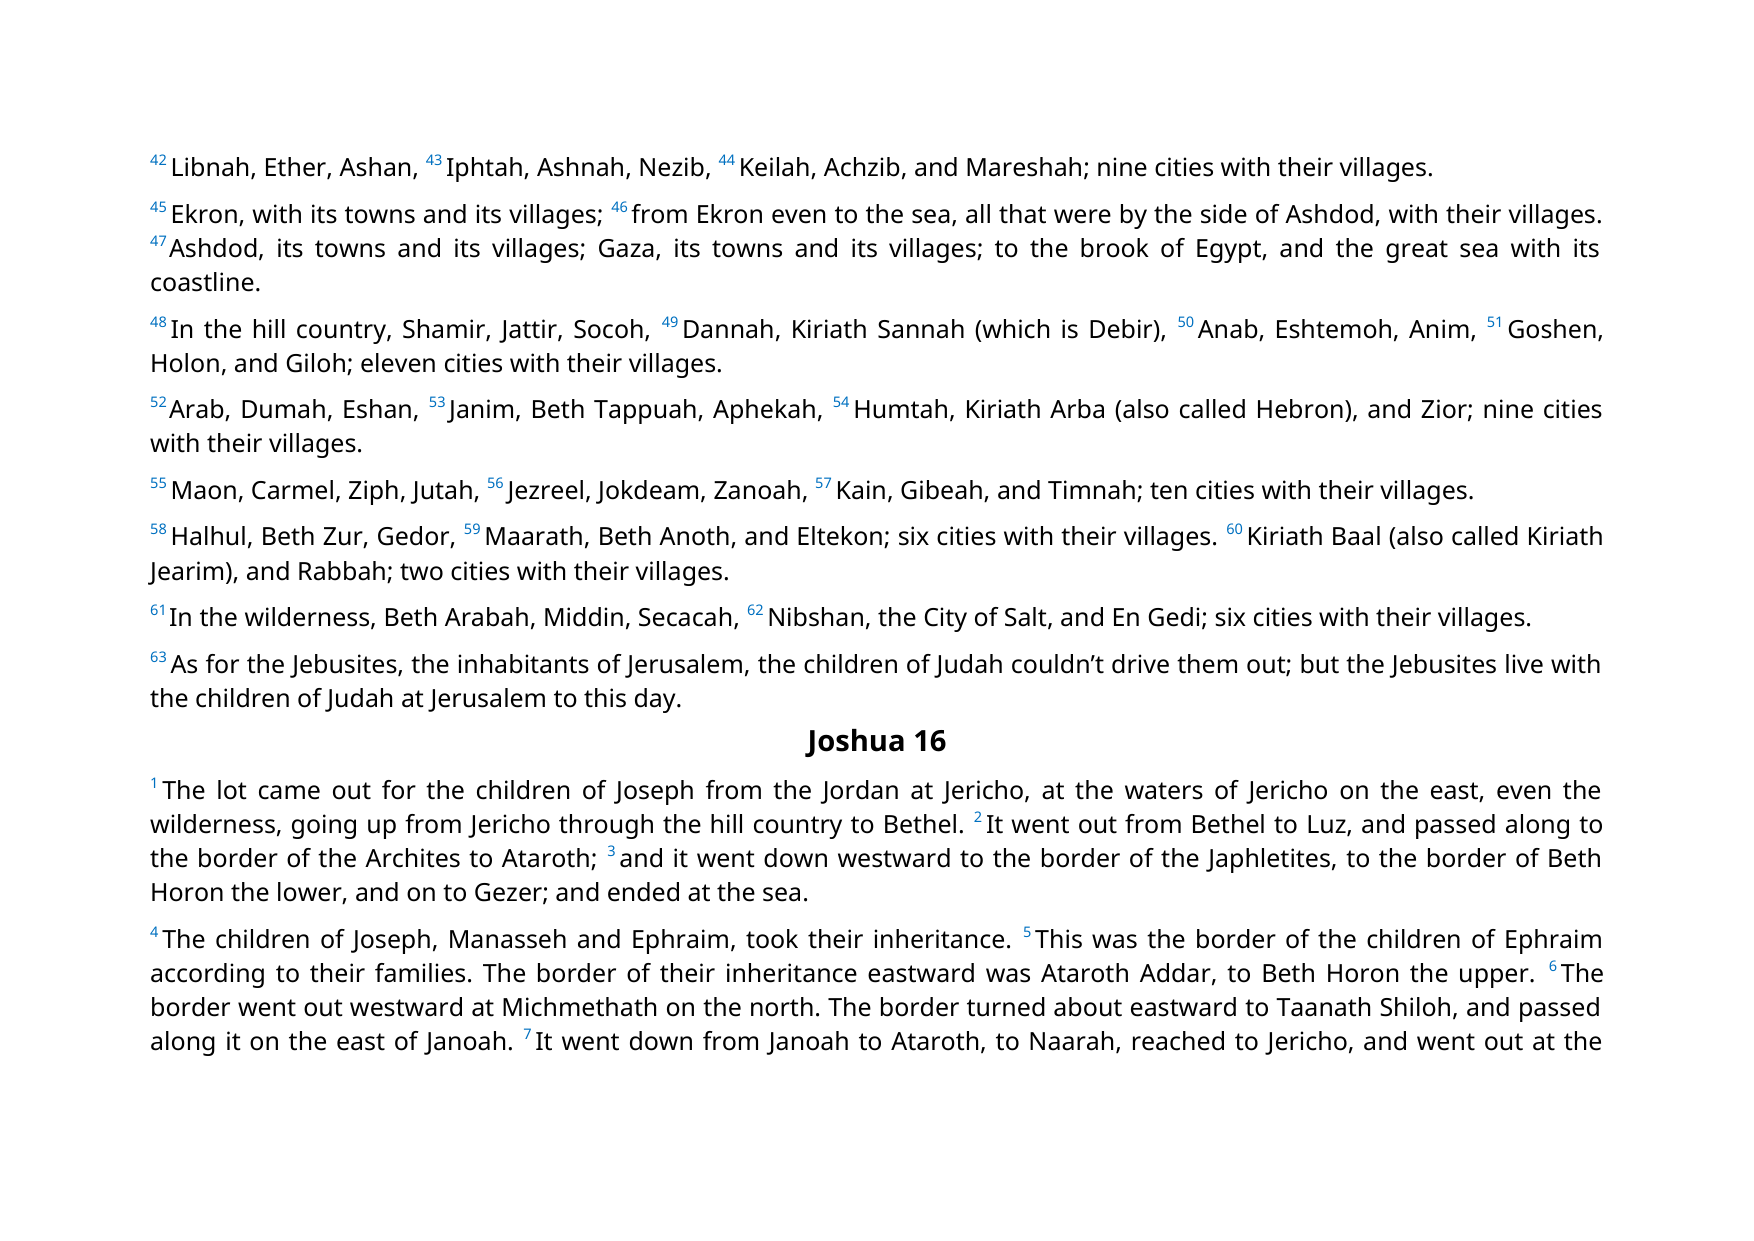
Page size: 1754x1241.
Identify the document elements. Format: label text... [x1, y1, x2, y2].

text 48 In the hill country, Shamir, Jattir, Socoh, 49 Dannah, Kiriath Sannah (which is Debir), 50 Anab, Eshtemoh, Anim, 51 Goshen, Holon, and Giloh; eleven cities with their villages. [150, 311, 1604, 379]
text 1 The lot came out for the children of Joseph from the Jordan at Jericho, at the waters of Jericho on the east, even the wilderness, going up from Jericho through the hill country to Bethel. 2 It went out from Bethel to Luz, and passed along to the border of the Archites to Ataroth; 3 and it went down westward to the border of the Japhletites, to the border of Beth Horon the lower, and on to Gezer; and ended at the sea. [150, 773, 1604, 909]
text 55 Maon, Carmel, Ziph, Jutah, 56 Jezreel, Jokdeam, Zanoah, 57 Kain, Gibeah, and Timnah; ten cities with their villages. [150, 472, 1604, 507]
text Joshua 16 [150, 721, 1604, 760]
text 52 Arab, Dumah, Eshan, 53 Janim, Beth Tappuah, Aphekah, 54 Humtah, Kiriath Arba (also called Hebron), and Zior; nine cities with their villages. [150, 392, 1604, 460]
text 61 In the wilderness, Beth Arabah, Middin, Secacah, 62 Nibshan, the City of Salt, and En Gedi; six cities with their villages. [150, 600, 1604, 634]
text 4 The children of Joseph, Manasseh and Ephraim, took their inheritance. 5 This was the border of the children of Ephraim according to their families. The border of their inheritance eastward was Ataroth Addar, to Beth Horon the upper. 6 The border went out westward at Michmethath on the north. The border turned about eastward to Taanath Shiloh, and passed along it on the east of Janoah. 7 It went down from Janoah to Ataroth, to Naarah, reached to Jericho, and went out at the [150, 922, 1604, 1058]
text 45 Ekron, with its towns and its villages; 46 from Ekron even to the sea, all that were by the side of Ashdod, with their villages. 47 Ashdod, its towns and its villages; Gaza, its towns and its villages; to the brook of Egypt, and the great sea with its coastline. [150, 197, 1604, 299]
text 63 As for the Jebusites, the inhabitants of Jerusalem, the children of Judah couldn’t drive them out; but the Jebusites live with the children of Judah at Jerusalem to this day. [150, 646, 1604, 714]
text 58 Halhul, Beth Zur, Gedor, 59 Maarath, Beth Anoth, and Eltekon; six cities with their villages. 60 Kiriath Baal (also called Kiriath Jearim), and Rabbah; two cities with their villages. [150, 519, 1604, 587]
text 42 Libnah, Ether, Ashan, 43 Iphtah, Ashnah, Nezib, 44 Keilah, Achzib, and Mareshah; nine cities with their villages. [150, 150, 1604, 184]
